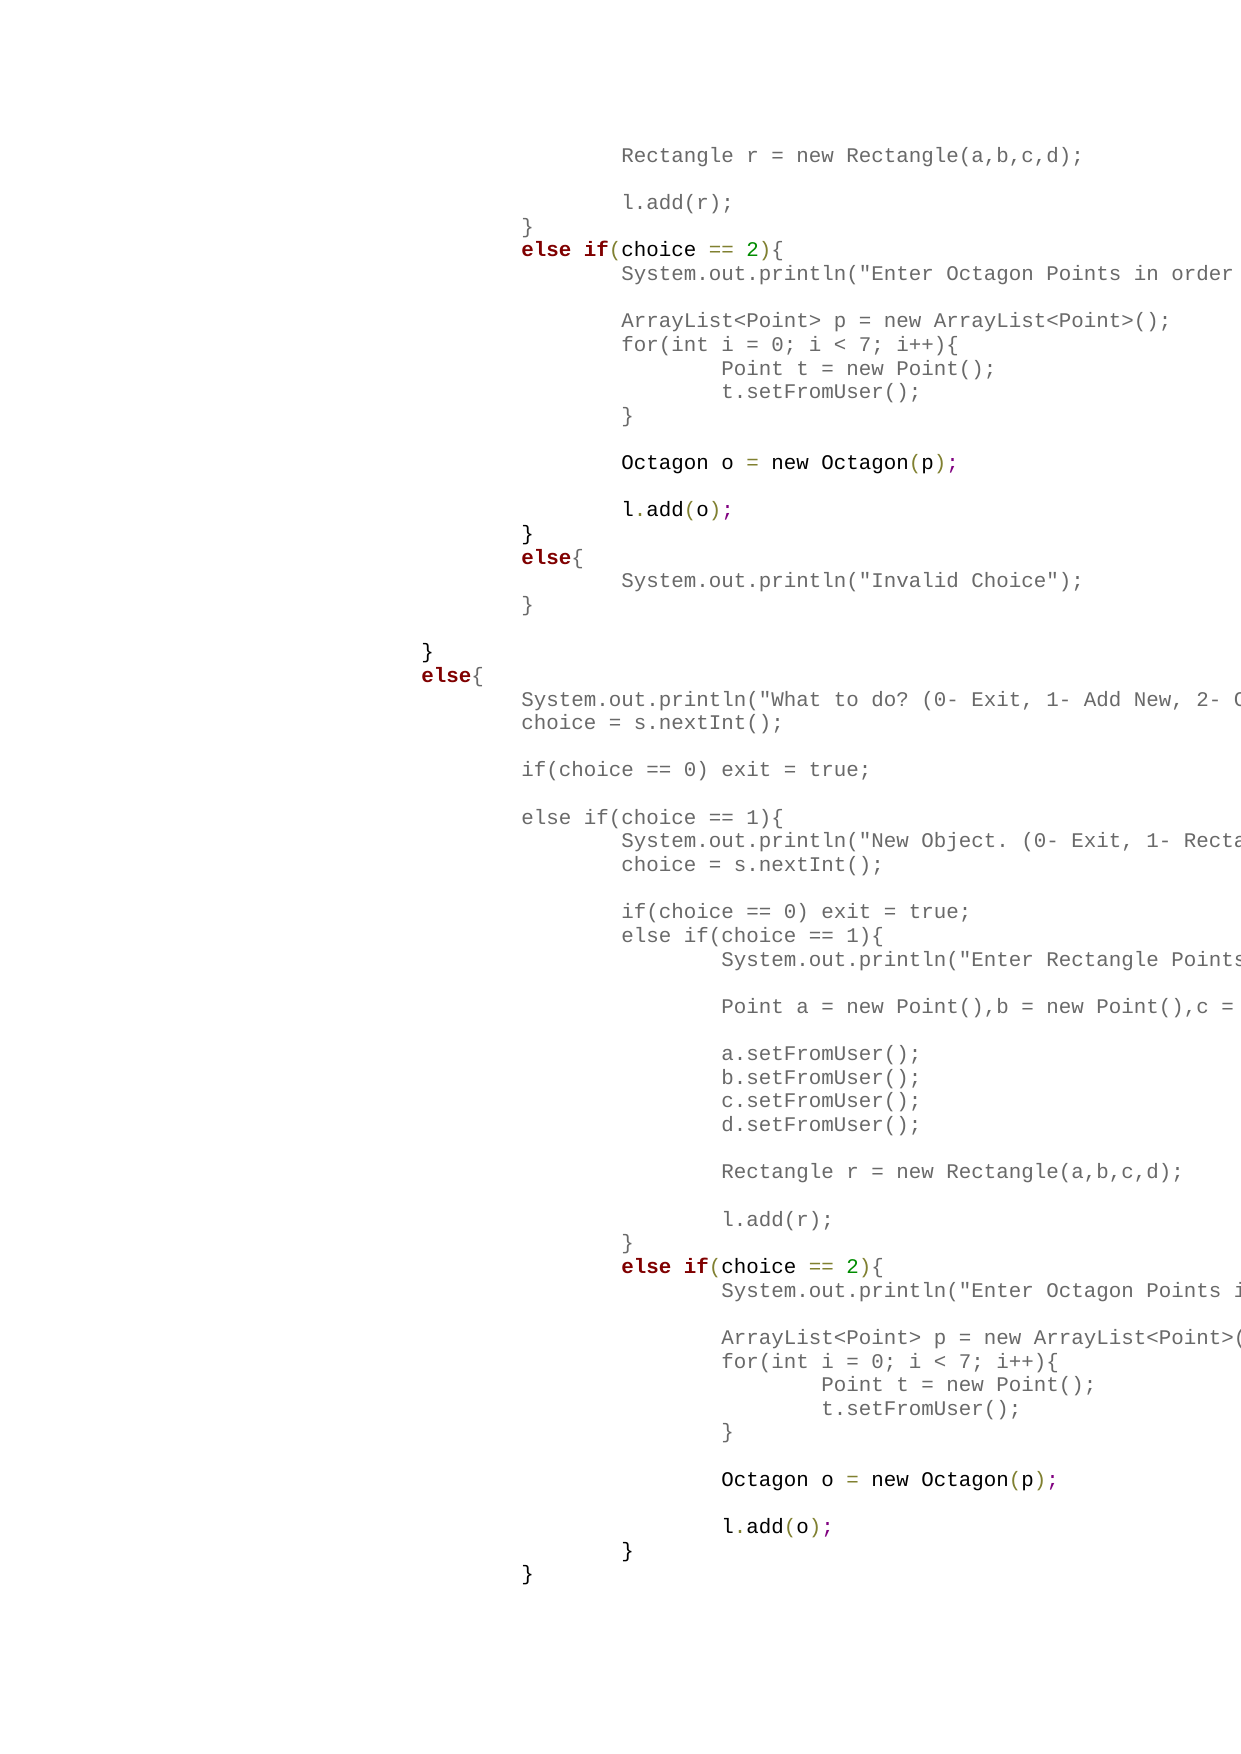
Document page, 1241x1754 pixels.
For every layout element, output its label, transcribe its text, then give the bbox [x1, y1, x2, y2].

table_header package Test; import java.util.*; import SNU.gr3.*; public class Tester { public static void main(String[] args) { ArrayList<GeometricObject> l = new ArrayList<GeometricObject>(); Scanner s = new Scanner(System.in); boolean exit = false; int choice = -1; while(!exit){ if(l.isEmpty()){ System.out.println("New Object. (0- Exit, 1- Rectangle, 2- Octagon)"); choice = s.nextInt(); if(choice == 0) exit = true; else if(choice == 1){ System.out.println("Enter Rectangle Points in order a,b,c,d"); Point a = new Point(),b = new Point(),c = new Point(),d = new Point(); a.setFromUser(); b.setFromUser(); c.setFromUser(); d.setFromUser(); Rectangle r = new Rectangle(a,b,c,d); l.add(r); } else if(choice == 2){ System.out.println("Enter Octagon Points in order a,b,c,d"); ArrayList<Point> p = new ArrayList<Point>(); for(int i = 0; i < 7; i++){ Point t = new Point(); t.setFromUser(); } Octagon o = new Octagon(p); l.add(o); } else{ System.out.println("Invalid Choice"); } } else{ System.out.println("What to do? (0- Exit, 1- Add New, 2- Compare Two, 3- Max)"); choice = s.nextInt(); if(choice == 0) exit = true; else if(choice == 1){ System.out.println("New Object. (0- Exit, 1- Rectangle, 2- Octagon)"); choice = s.nextInt(); if(choice == 0) exit = true; else if(choice == 1){ System.out.println("Enter Rectangle Points in order a,b,c,d"); Point a = new Point(),b = new Point(),c = new Point(),d = new Point(); a.setFromUser(); b.setFromUser(); c.setFromUser(); d.setFromUser(); Rectangle r = new Rectangle(a,b,c,d); l.add(r); } else if(choice == 2){ System.out.println("Enter Octagon Points in order a,b,c,d"); ArrayList<Point> p = new ArrayList<Point>(); for(int i = 0; i < 7; i++){ Point t = new Point(); t.setFromUser(); } Octagon o = new Octagon(p); l.add(o); } } else if(choice == 2){ int p1, p2; p1 = s.nextInt(); p2 = s.nextInt(); if(p1 > l.size() || p2 > l.size()) {//throw new Exception("Index out of Bounds");} } else{ int rval = l.get(p1).compareTo(l.get(p2)); if(rval == 0){ System.out.println("Same Area"); } else{ System.out.println("Different Area!"); } } } else if(choice == 3){ GeometricObject m = max(l); System.out.println("The maximum element has area: " + m.getArea()); } } } } public static GeometricObject max(ArrayList<GeometricObject> l){ GeometricObject m = l.get(0); for(int i = 1; i < l.size(); i++){ if(m.compareTo(l.get(i)) < 0){ m = l.get(i); } } return m; } } [118, 118, 1240, 1614]
